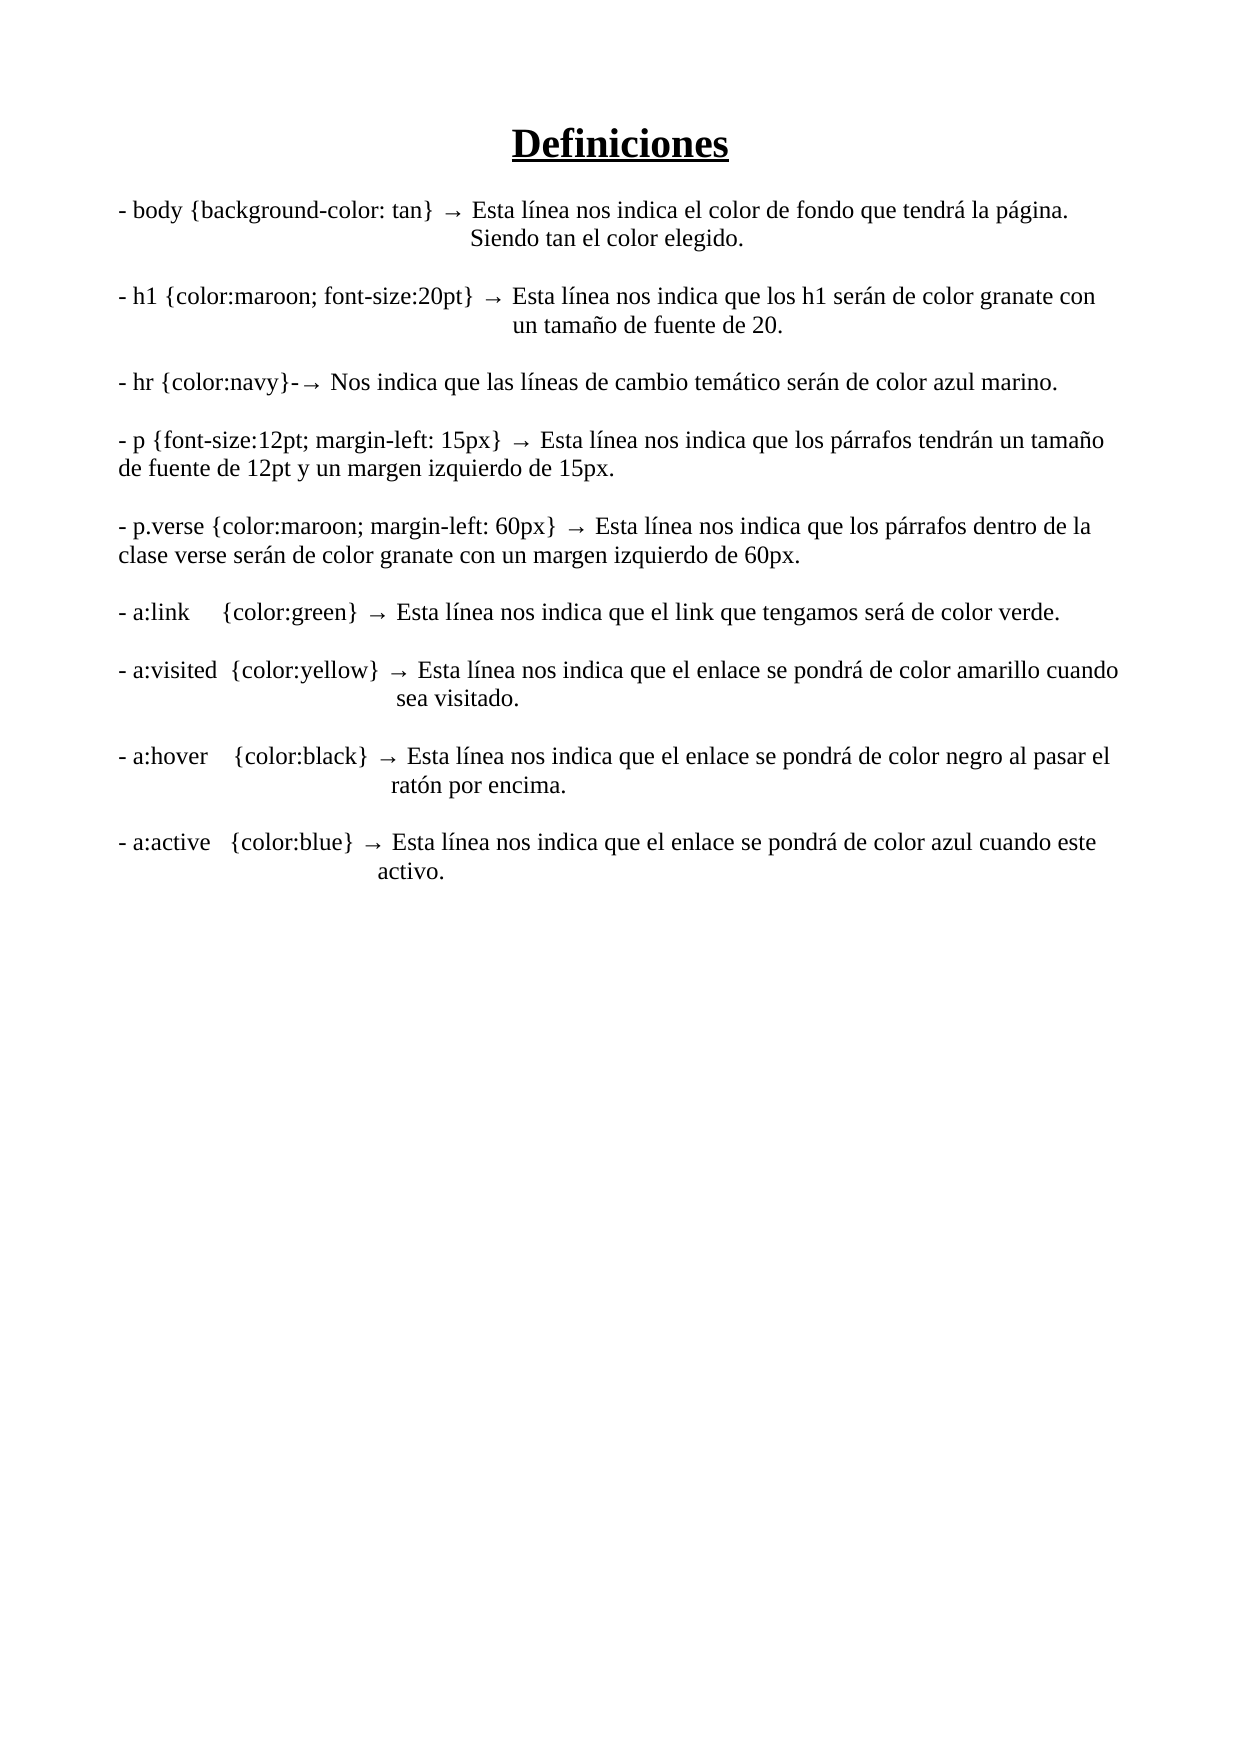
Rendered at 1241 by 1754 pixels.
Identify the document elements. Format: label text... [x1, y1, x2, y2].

text - a:hover {color:black} → Esta línea nos indica que el enlace se pondrá de color negro al pasar el ratón por encima. [118, 741, 1122, 798]
text - h1 {color:maroon; font-size:20pt} → Esta línea nos indica que los h1 serán de color granate con un tamaño de fuente de 20. [118, 281, 1122, 338]
text - p {font-size:12pt; margin-left: 15px} → Esta línea nos indica que los párrafos tendrán un tamaño de fuente de 12pt y un margen izquierdo de 15px. [118, 425, 1122, 482]
text - a:link {color:green} → Esta línea nos indica que el link que tengamos será de color verde. [118, 597, 1122, 626]
text - a:active {color:blue} → Esta línea nos indica que el enlace se pondrá de color azul cuando este activo. [118, 827, 1122, 885]
text - body {background-color: tan} → Esta línea nos indica el color de fondo que tendrá la página. Siendo tan el color elegido. [118, 195, 1122, 252]
text Definiciones [118, 118, 1122, 166]
text - a:visited {color:yellow} → Esta línea nos indica que el enlace se pondrá de color amarillo cuando sea visitado. [118, 655, 1122, 712]
text - hr {color:navy}-→ Nos indica que las líneas de cambio temático serán de color azul marino. [118, 367, 1122, 396]
text - p.verse {color:maroon; margin-left: 60px} → Esta línea nos indica que los párrafos dentro de la clase verse serán de color granate con un margen izquierdo de 60px. [118, 511, 1122, 568]
